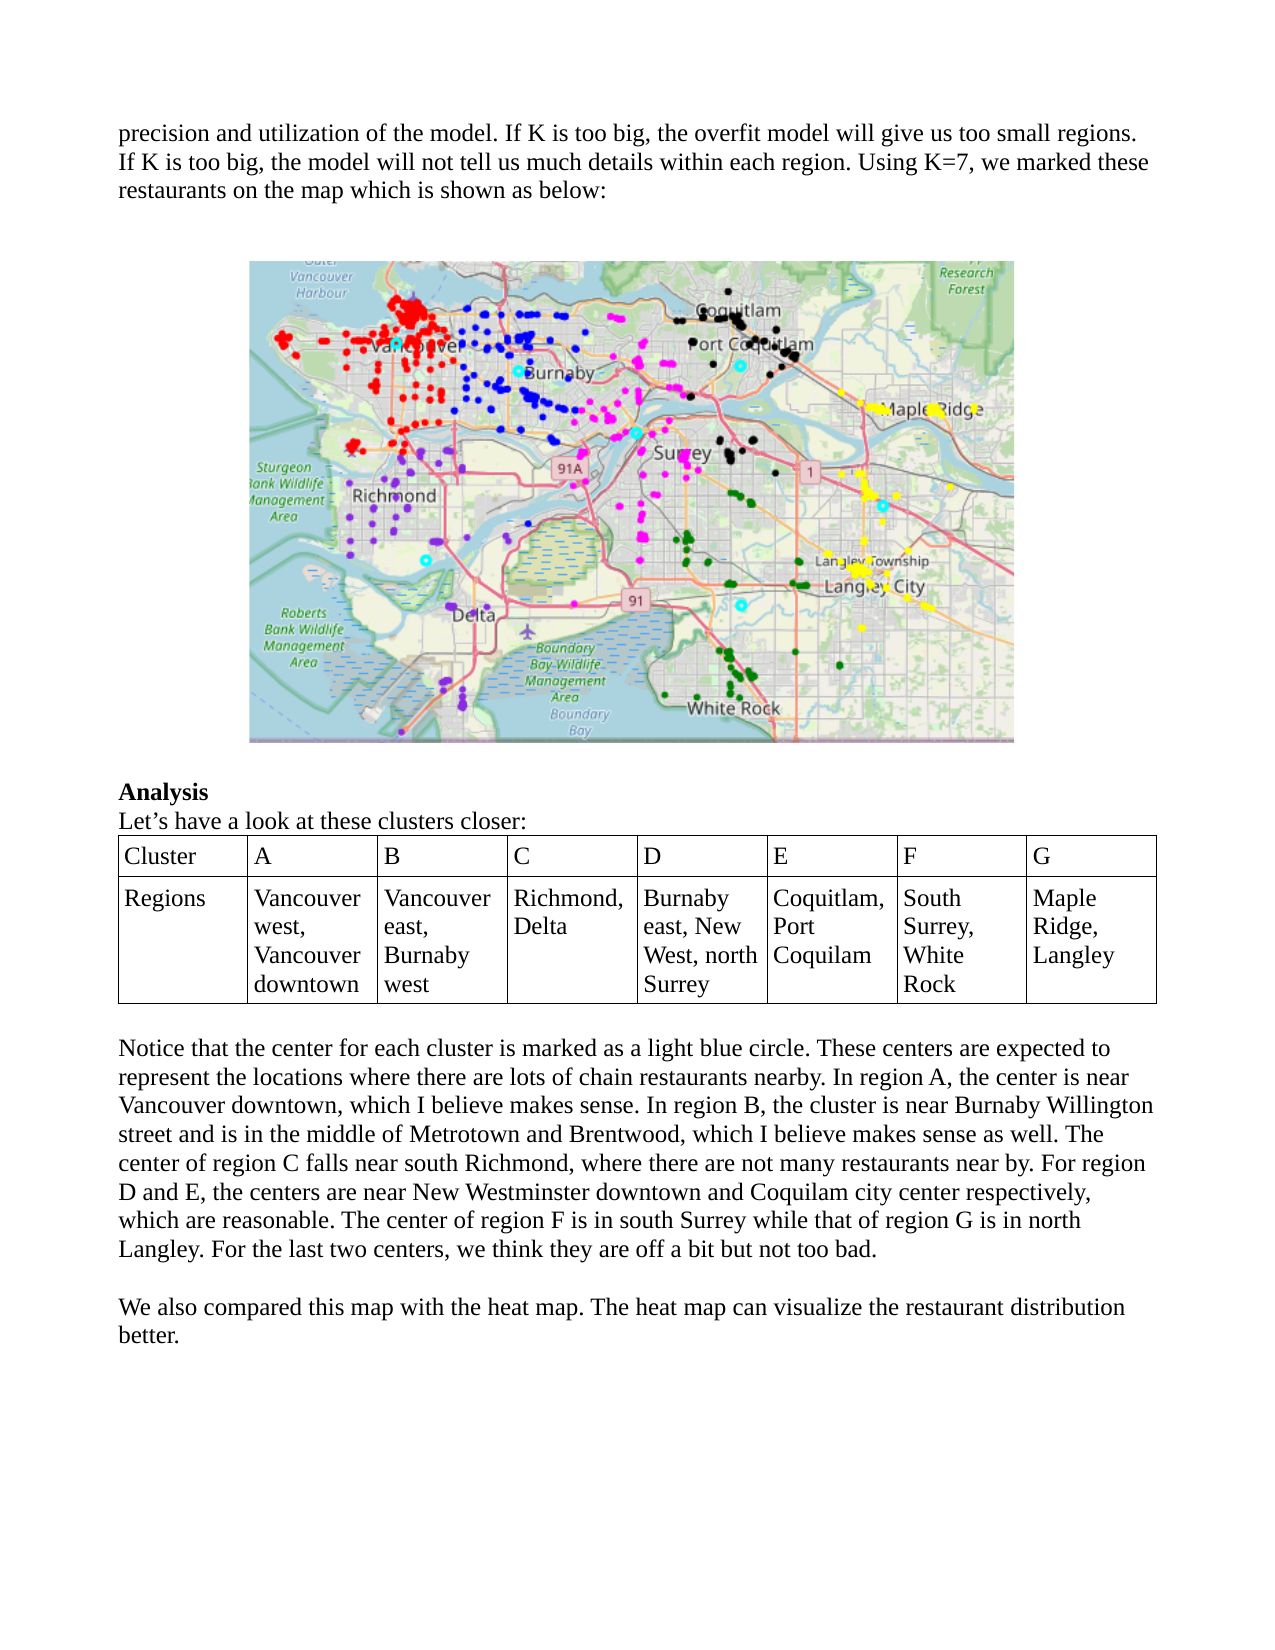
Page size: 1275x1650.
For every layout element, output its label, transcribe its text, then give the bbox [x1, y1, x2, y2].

table_cell Coquitlam, Port Coquilam [768, 877, 897, 1003]
text Let’s have a look at these clusters closer: [118, 806, 1157, 834]
table_cell Burnaby east, New West, north Surrey [638, 877, 767, 1003]
text Analysis [118, 777, 1157, 806]
text We also compared this map with the heat map. The heat map can visualize the restaurant distribution better. [118, 1292, 1157, 1349]
text precision and utilization of the model. If K is too big, the overfit model will give us too small regions. If K is too big, the model will not tell us much details within each region. Using K=7, we marked these restaurants on the map which is shown as below: [118, 118, 1157, 204]
table_header A [248, 836, 377, 876]
table_cell Regions [119, 877, 247, 1003]
table_cell Vancouver east, Burnaby west [378, 877, 507, 1003]
table_header B [378, 836, 507, 876]
table_cell Vancouver west, Vancouver downtown [248, 877, 377, 1003]
table_header F [898, 836, 1026, 876]
text Notice that the center for each cluster is marked as a light blue circle. These centers are expected to represent the locations where there are lots of chain restaurants nearby. In region A, the center is near Vancouver downtown, which I believe makes sense. In region B, the cluster is near Burnaby Willington street and is in the middle of Metrotown and Brentwood, which I believe makes sense as well. The center of region C falls near south Richmond, where there are not many restaurants near by. For region D and E, the centers are near New Westminster downtown and Coquilam city center respectively, which are reasonable. The center of region F is in south Surrey while that of region G is in north Langley. For the last two centers, we think they are off a bit but not too bad. [118, 1033, 1157, 1263]
table_cell South Surrey, White Rock [898, 877, 1026, 1003]
table_header E [768, 836, 897, 876]
table_cell Maple Ridge, Langley [1027, 877, 1156, 1003]
table_header D [638, 836, 767, 876]
table_header G [1027, 836, 1156, 876]
picture [249, 261, 1015, 743]
table_header C [508, 836, 637, 876]
table_cell Richmond, Delta [508, 877, 637, 1003]
table_header Cluster [119, 836, 247, 876]
